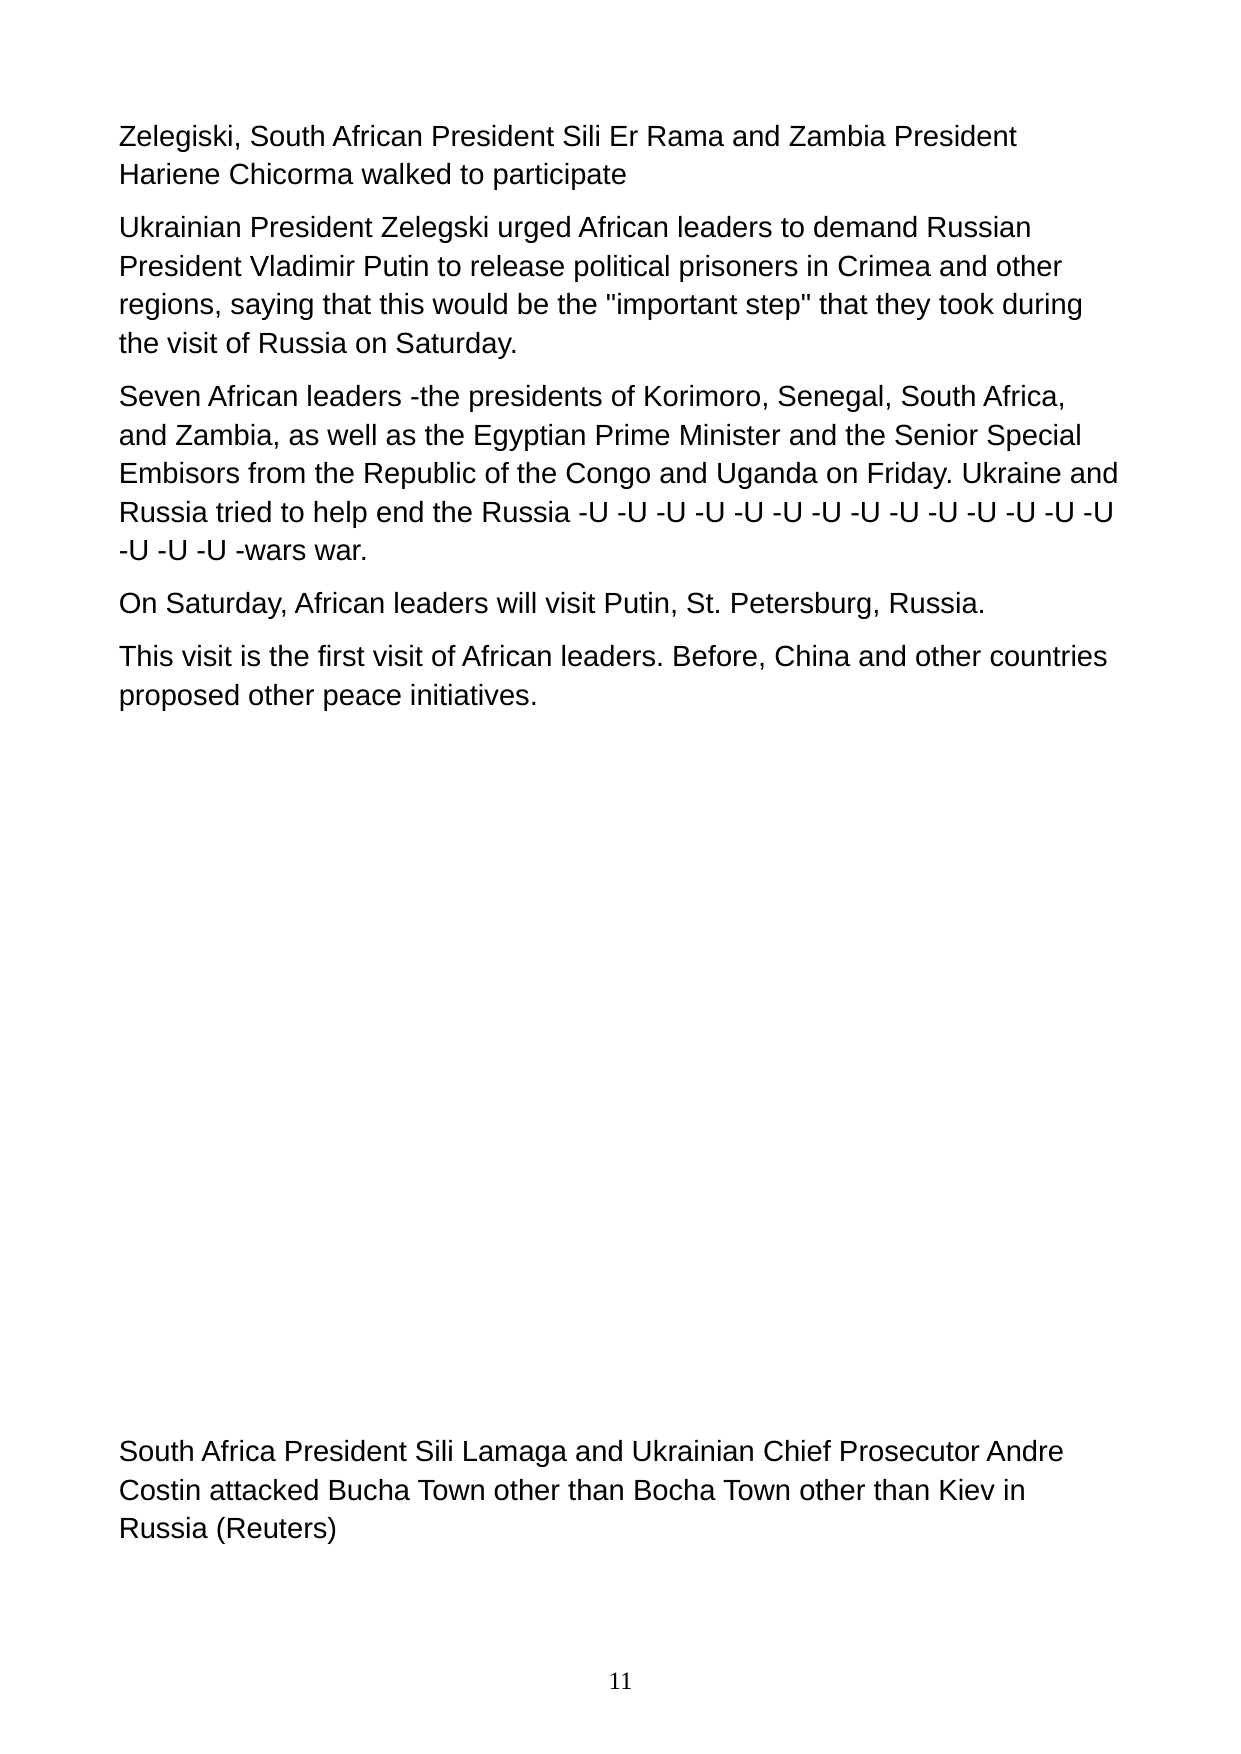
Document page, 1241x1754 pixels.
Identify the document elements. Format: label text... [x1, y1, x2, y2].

text On Saturday, African leaders will visit Putin, St. Petersburg, Russia. [118, 586, 1122, 620]
text Ukrainian President Zelegski urged African leaders to demand Russian President Vladimir Putin to release political prisoners in Crimea and other regions, saying that this would be the "important step" that they took during the visit of Russia on Saturday. [118, 210, 1122, 359]
text This visit is the first visit of African leaders. Before, China and other countries proposed other peace initiatives. [118, 639, 1122, 711]
text South Africa President Sili Lamaga and Ukrainian Chief Prosecutor Andre Costin attacked Bucha Town other than Bocha Town other than Kiev in Russia (Reuters) [118, 731, 1122, 1545]
text Seven African leaders -the presidents of Korimoro, Senegal, South Africa, and Zambia, as well as the Egyptian Prime Minister and the Senior Special Embisors from the Republic of the Congo and Uganda on Friday. Ukraine and Russia tried to help end the Russia -U -U -U -U -U -U -U -U -U -U -U -U -U -U -U -U -U -wars war. [118, 379, 1122, 567]
text Zelegiski, South African President Sili Er Rama and Zambia President Hariene Chicorma walked to participate [118, 118, 1122, 191]
